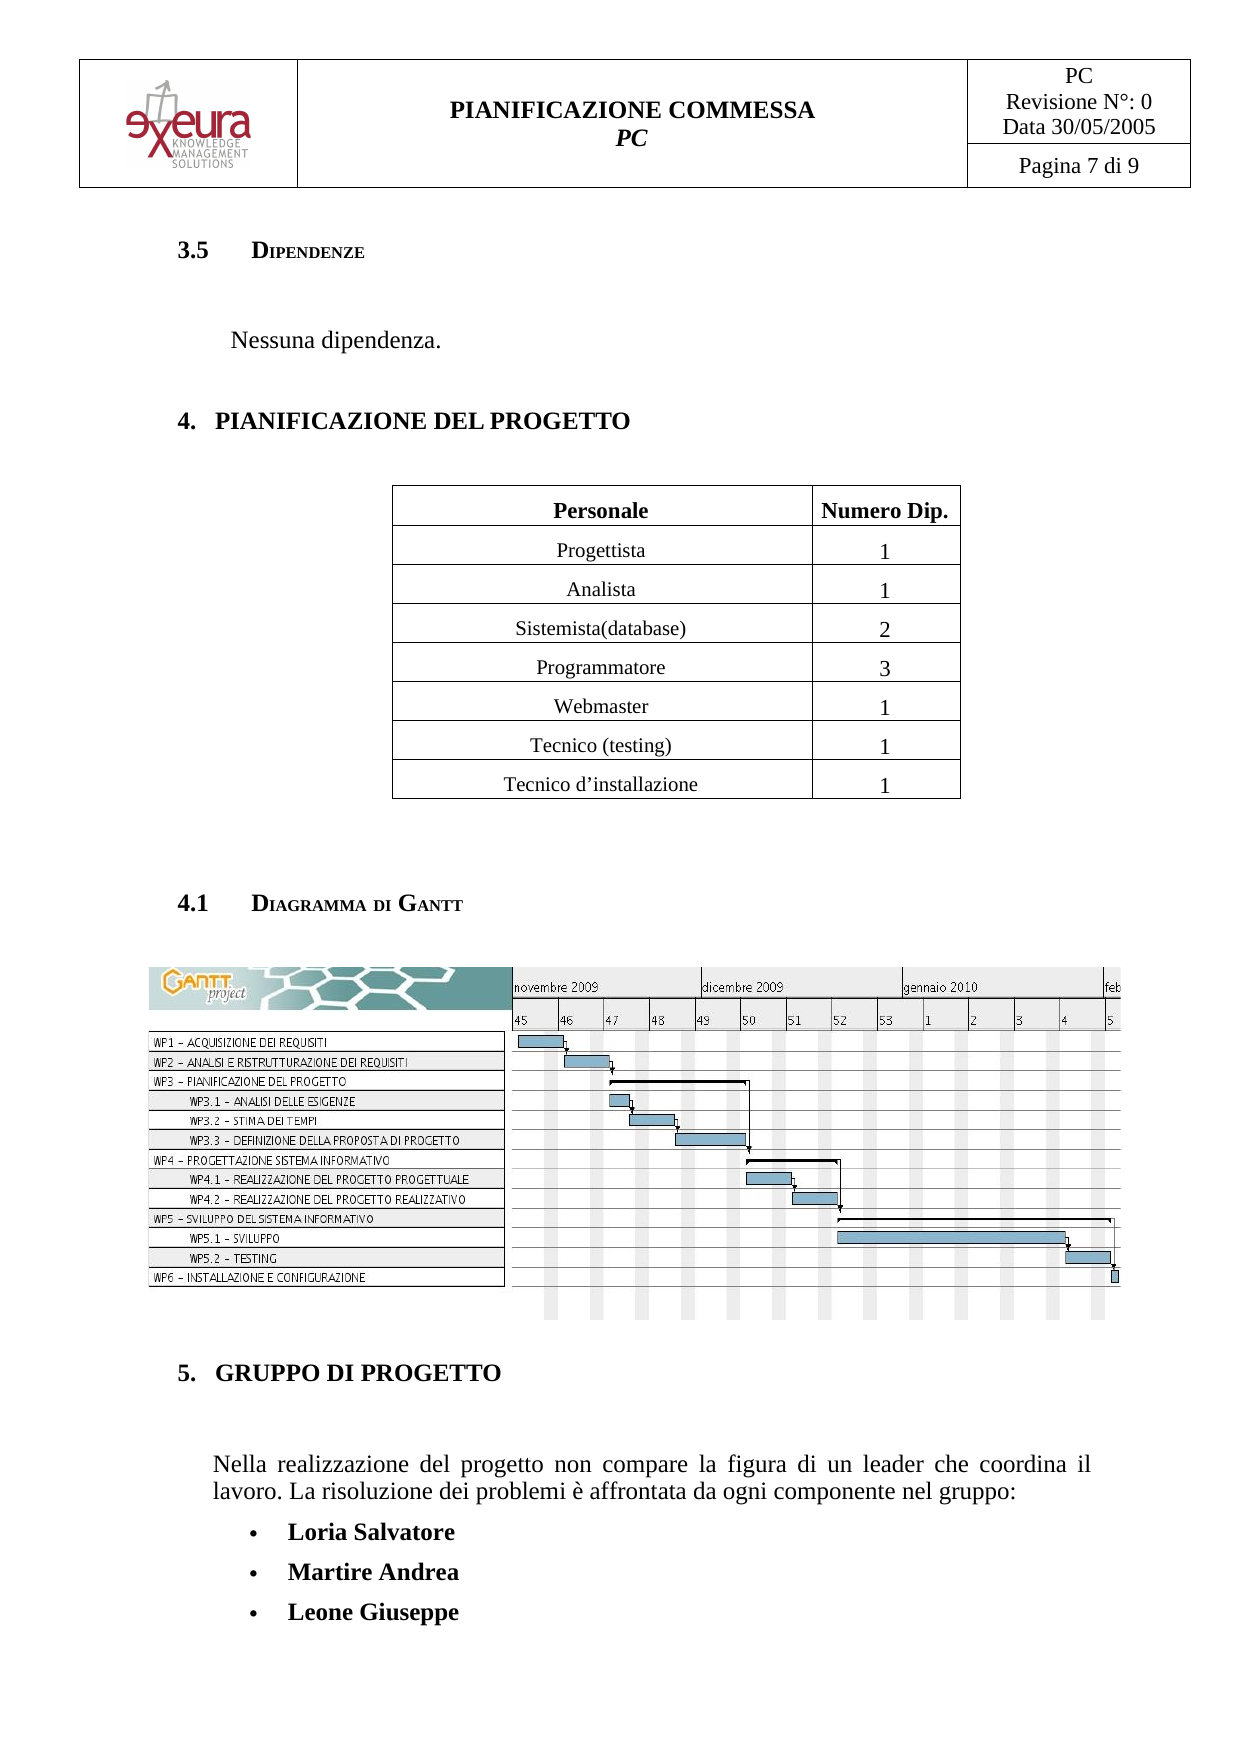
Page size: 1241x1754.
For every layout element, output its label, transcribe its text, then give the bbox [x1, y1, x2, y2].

table_cell Analista [393, 565, 812, 603]
text Nessuna dipendenza. [230, 327, 1092, 354]
list Martire Andrea [250, 1558, 1092, 1586]
table_cell Tecnico (testing) [393, 721, 812, 759]
table_cell Webmaster [393, 682, 812, 720]
subtitle Pianificazione del progetto [177, 407, 1092, 435]
subtitle Dipendenze [177, 236, 1092, 264]
table_cell Tecnico d’installazione [393, 760, 812, 798]
table_cell Sistemista(database) [393, 604, 812, 642]
picture [148, 967, 1121, 1320]
subtitle Diagramma di Gantt [177, 889, 1092, 917]
table_cell 1 [813, 682, 960, 720]
table_cell Progettista [393, 526, 812, 564]
table_cell 1 [813, 565, 960, 603]
table_header Personale [393, 486, 812, 525]
table_cell 2 [813, 604, 960, 642]
table_cell 3 [813, 643, 960, 681]
table_header Numero Dip. [813, 486, 960, 525]
text Nella realizzazione del progetto non compare la figura di un leader che coordina il lavoro. La risoluzione dei problemi è affrontata da ogni componente nel gruppo: [213, 1450, 1092, 1505]
list Loria Salvatore [250, 1518, 1092, 1545]
table_cell 1 [813, 526, 960, 564]
table_cell Programmatore [393, 643, 812, 681]
picture [126, 79, 251, 168]
table_cell 1 [813, 721, 960, 759]
list Leone Giuseppe [250, 1598, 1092, 1626]
subtitle Gruppo di Progetto [177, 1359, 1092, 1387]
table_cell 1 [813, 760, 960, 798]
